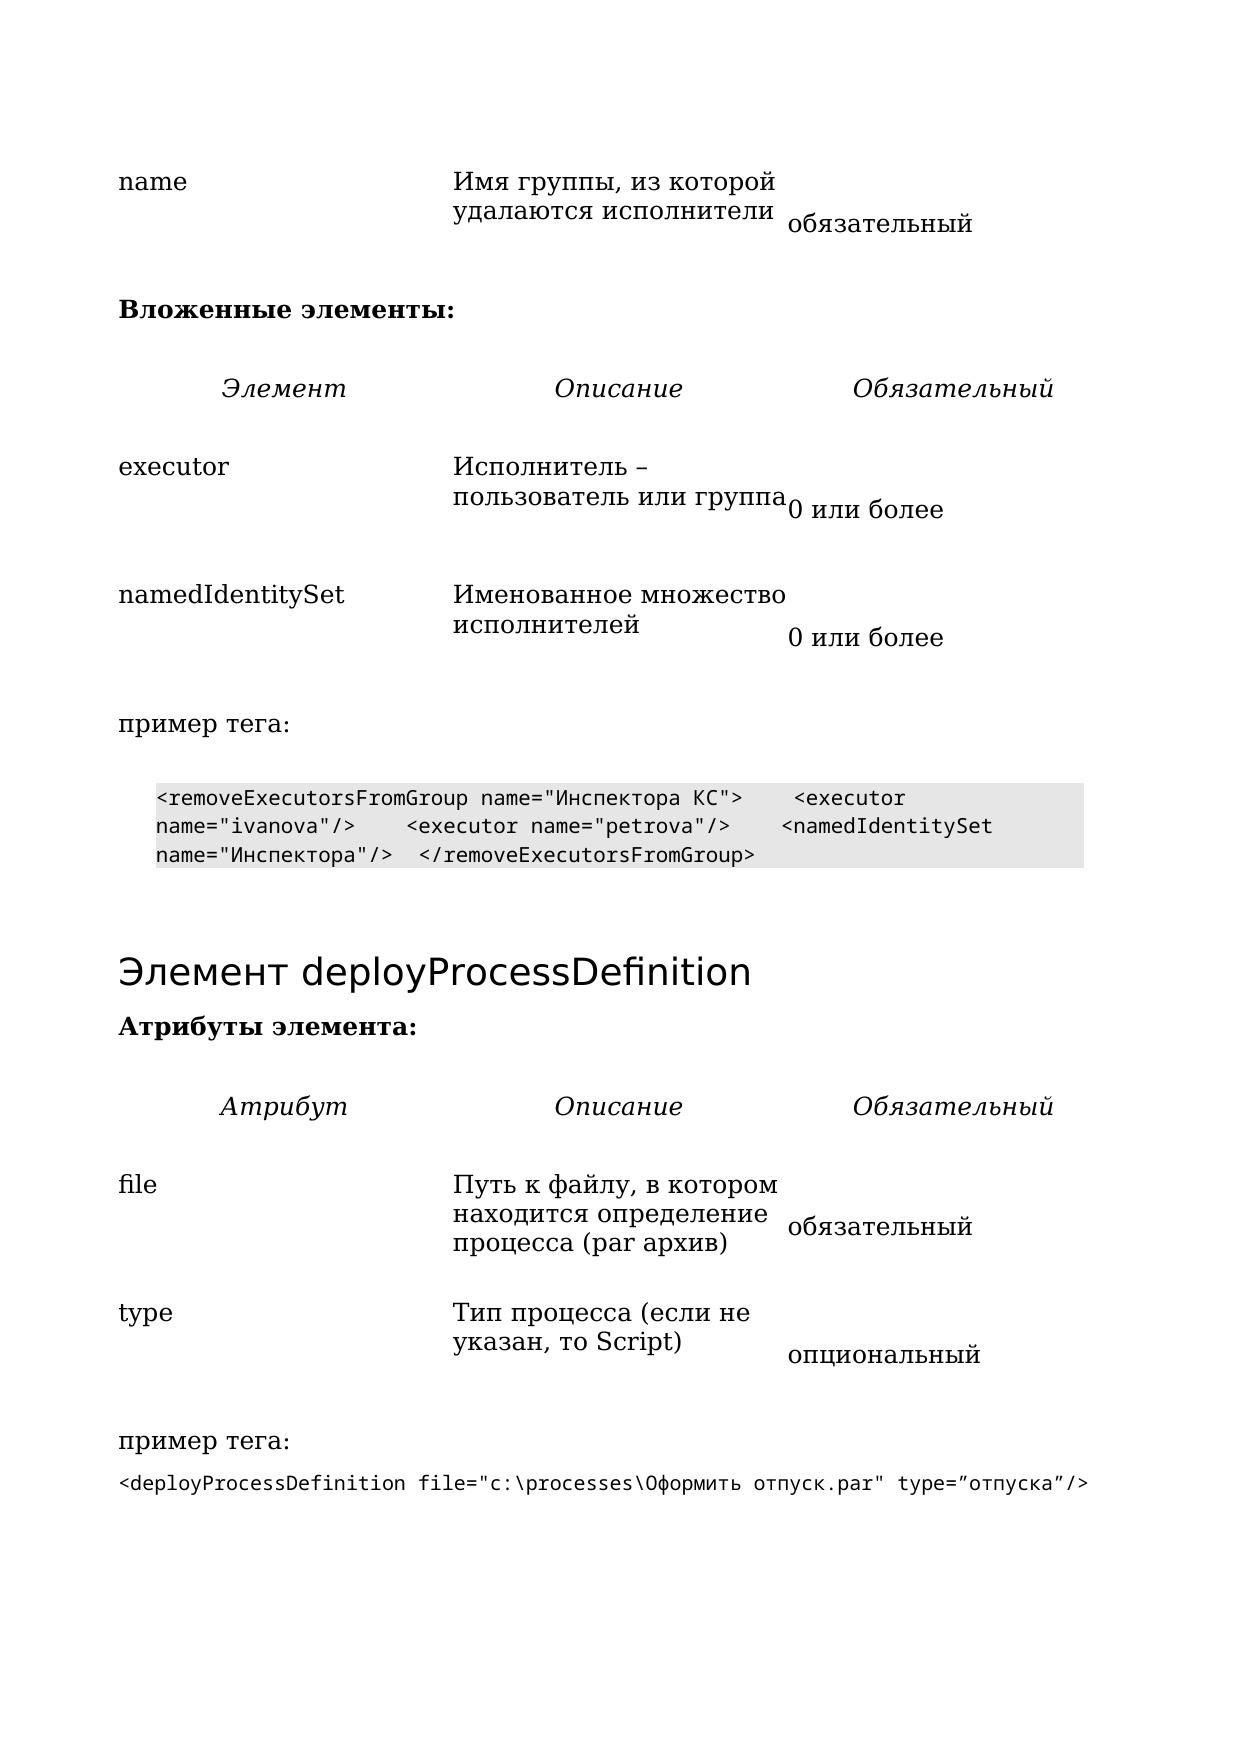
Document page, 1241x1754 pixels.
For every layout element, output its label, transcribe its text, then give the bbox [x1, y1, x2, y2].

table_header Атрибут [118, 1049, 453, 1164]
table_cell name [118, 161, 453, 289]
text пример тега: [118, 709, 1122, 738]
table_header [453, 118, 787, 161]
table_cell file [118, 1164, 453, 1292]
table_header Обязательный [788, 1049, 1122, 1164]
table_cell 0 или более [788, 575, 1122, 703]
table_header [118, 118, 453, 161]
subtitle Элемент deployProcessDefinition [118, 951, 1122, 994]
table_cell Путь к файлу, в котором находится определение процесса (par архив) [453, 1164, 787, 1292]
table_cell type [118, 1292, 453, 1420]
table_cell Исполнитель – пользователь или группа [453, 446, 787, 574]
table_header Вложенные элементы: [118, 289, 1122, 332]
text пример тега: [118, 1426, 1122, 1455]
table_cell Тип процесса (если не указан, то Script) [453, 1292, 787, 1420]
table_cell обязательный [788, 1164, 1122, 1292]
table_cell обязательный [788, 161, 1122, 289]
table_cell executor [118, 446, 453, 574]
table_header Обязательный [788, 332, 1122, 446]
text <removeExecutorsFromGroup name="Инспектора КС"> <executor name="ivanova"/> <executor name="petrova"/> <namedIdentitySet name="Инспектора"/> </removeExecutorsFromGroup> [156, 783, 1084, 868]
text <deployProcessDefinition file="c:\processes\Оформить отпуск.par" type=”отпуска”/> [118, 1469, 1122, 1496]
table_cell Имя группы, из которой удалаются исполнители [453, 161, 787, 289]
table_header Атрибуты элемента: [118, 1006, 1122, 1049]
table_header Описание [453, 1049, 787, 1164]
table_header Элемент [118, 332, 453, 446]
table_header Описание [453, 332, 787, 446]
table_cell Именованное множество исполнителей [453, 575, 787, 703]
table_header [788, 118, 1122, 161]
table_cell опциональный [788, 1292, 1122, 1420]
table_cell namedIdentitySet [118, 575, 453, 703]
table_cell 0 или более [788, 446, 1122, 574]
